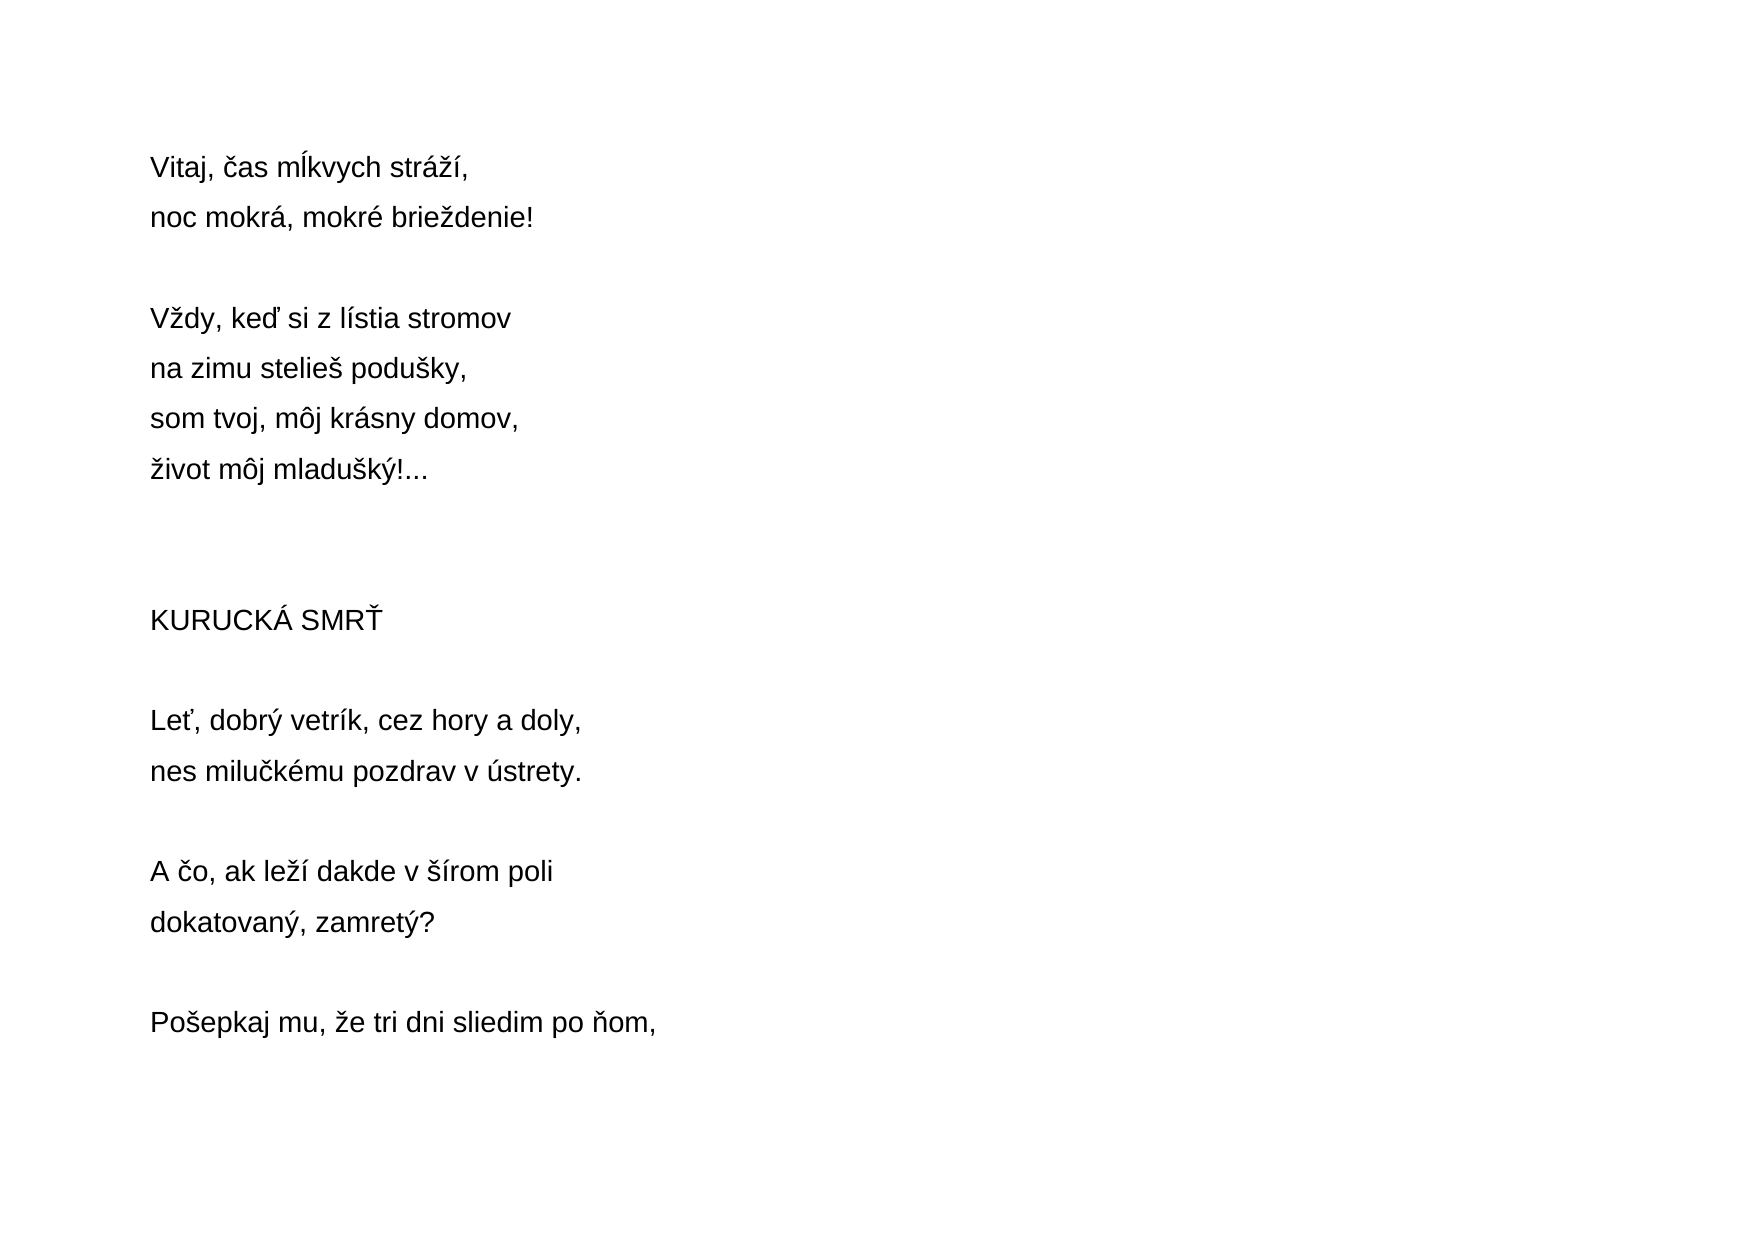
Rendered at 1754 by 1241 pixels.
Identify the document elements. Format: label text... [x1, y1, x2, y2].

text dokatovaný, zamretý? [150, 905, 1243, 938]
text noc mokrá, mokré brieždenie! [150, 200, 1243, 234]
text Pošepkaj mu, že tri dni sliedim po ňom, [150, 1005, 1243, 1039]
text nes milučkému pozdrav v ústrety. [150, 754, 1243, 787]
text život môj mladušký!... [150, 452, 1243, 485]
text Vitaj, čas mĺkvych stráží, [150, 150, 1243, 183]
text na zimu stelieš podušky, [150, 351, 1243, 385]
text A čo, ak leží dakde v šírom poli [150, 854, 1243, 888]
text KURUCKÁ SMRŤ [150, 603, 1243, 636]
text som tvoj, môj krásny domov, [150, 402, 1243, 435]
text Vždy, keď si z lístia stromov [150, 301, 1243, 334]
text Leť, dobrý vetrík, cez hory a doly, [150, 703, 1243, 737]
